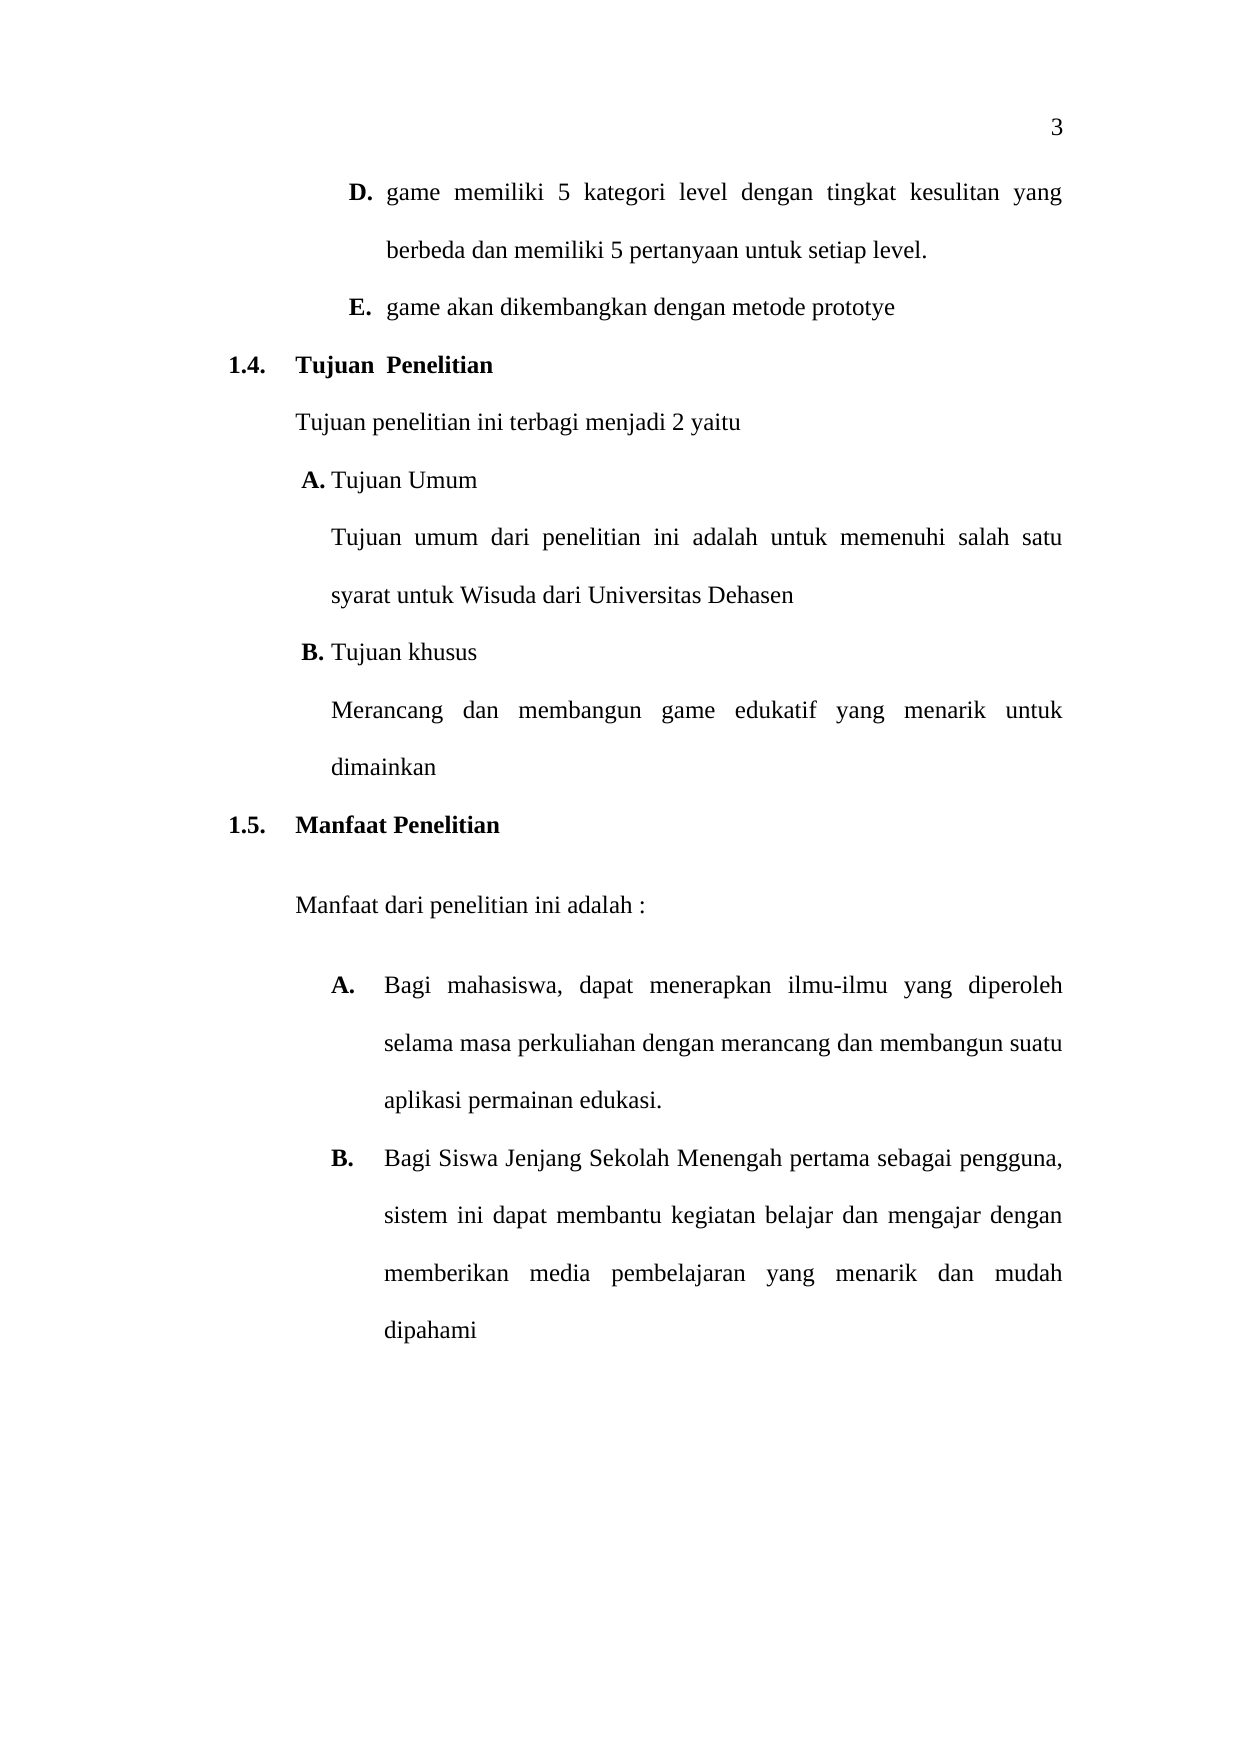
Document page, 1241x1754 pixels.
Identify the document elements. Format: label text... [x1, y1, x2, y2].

subtitle Manfaat dari penelitian ini adalah : [266, 890, 1062, 919]
subtitle Merancang dan membangun game edukatif yang menarik untuk dimainkan [301, 695, 1063, 781]
list game memiliki 5 kategori level dengan tingkat kesulitan yang berbeda dan memiliki 5 pertanyaan untuk setiap level. [349, 177, 1063, 263]
subtitle Manfaat Penelitian [266, 810, 1062, 838]
list game akan dikembangkan dengan metode prototye [349, 292, 1063, 321]
subtitle Tujuan Penelitian Tujuan penelitian ini terbagi menjadi 2 yaitu [266, 350, 1062, 436]
subtitle Tujuan Umum [301, 465, 1063, 493]
subtitle Tujuan khusus [301, 637, 1063, 666]
subtitle Bagi Siswa Jenjang Sekolah Menengah pertama sebagai pengguna, sistem ini dapat membantu kegiatan belajar dan mengajar dengan memberikan media pembelajaran yang menarik dan mudah dipahami [331, 1143, 1063, 1344]
subtitle Bagi mahasiswa, dapat menerapkan ilmu-ilmu yang diperoleh selama masa perkuliahan dengan merancang dan membangun suatu aplikasi permainan edukasi. [331, 971, 1063, 1114]
subtitle Tujuan umum dari penelitian ini adalah untuk memenuhi salah satu syarat untuk Wisuda dari Universitas Dehasen [331, 522, 1063, 608]
